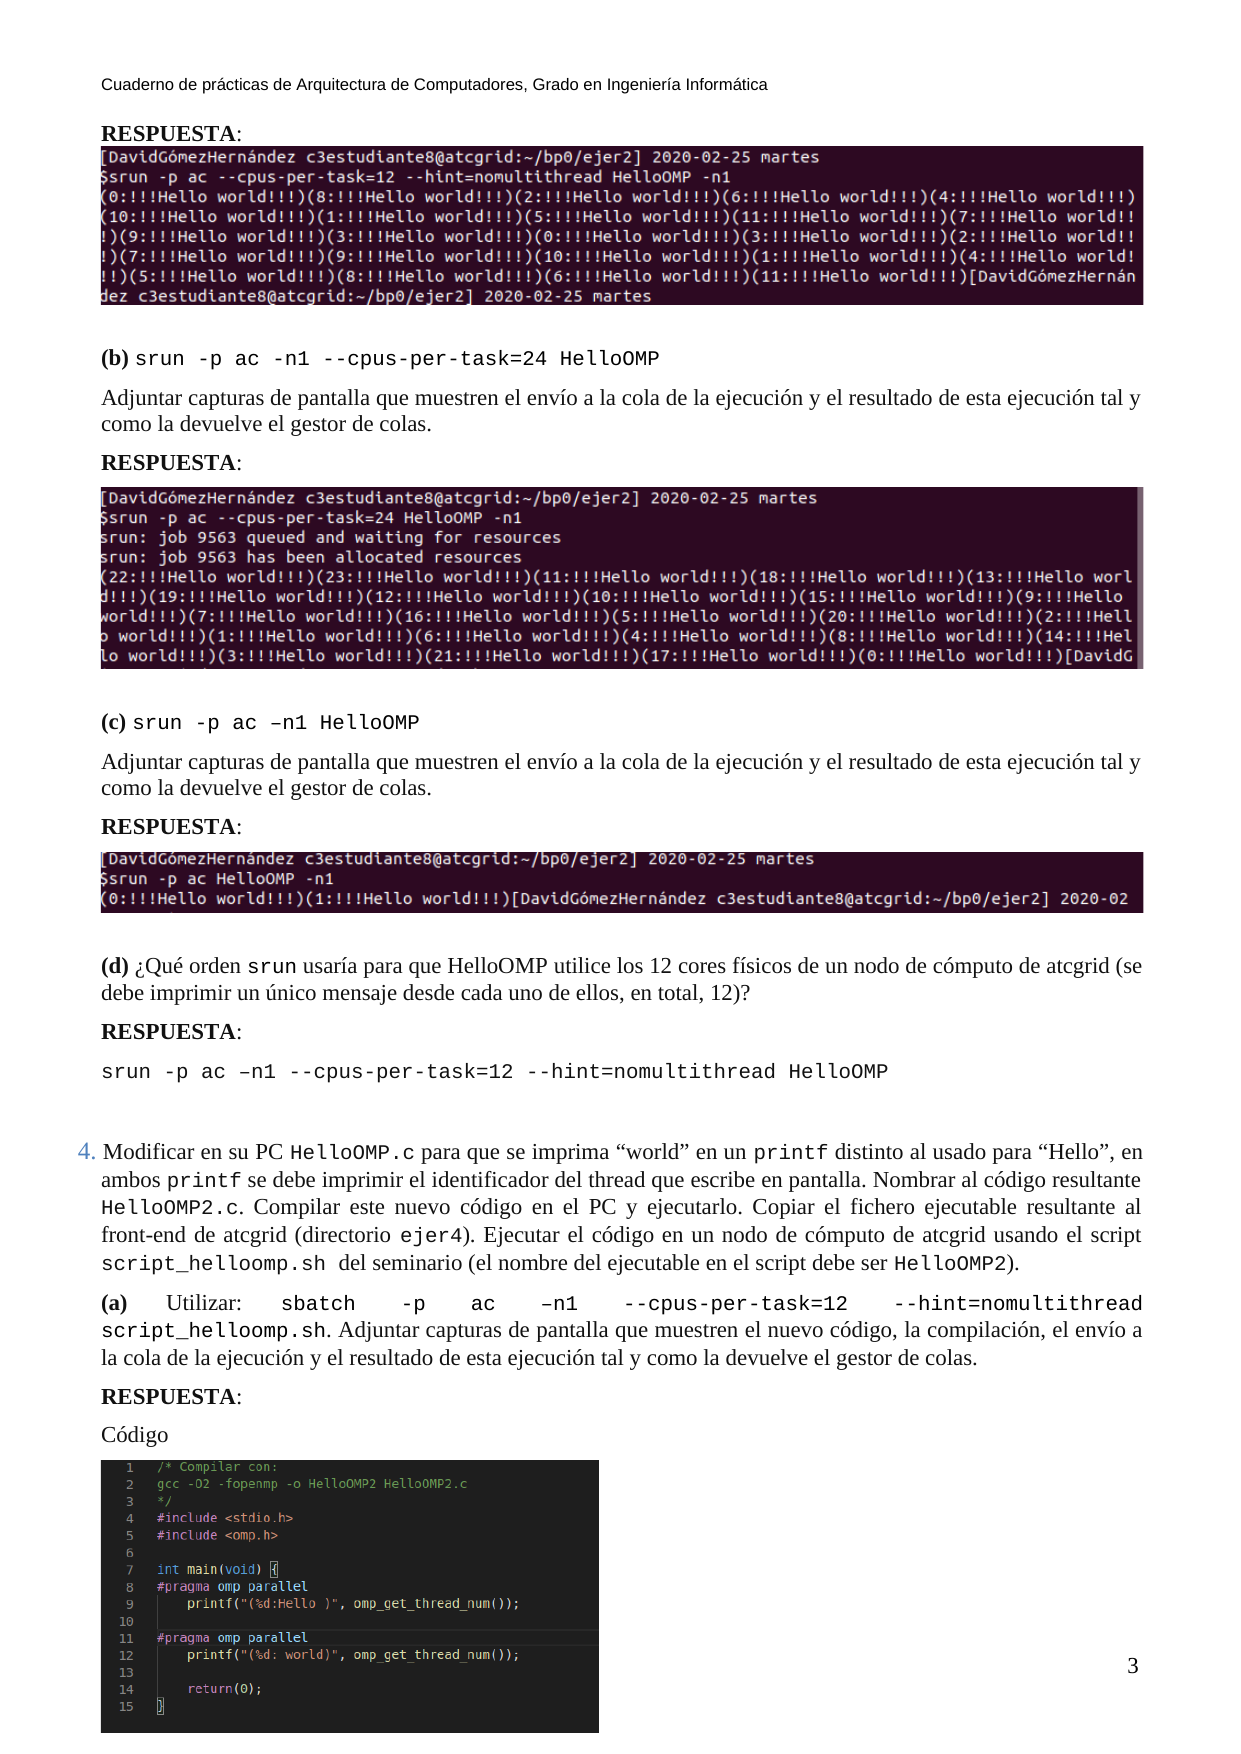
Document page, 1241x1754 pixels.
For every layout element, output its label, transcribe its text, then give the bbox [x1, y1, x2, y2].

list RESPUESTA: [101, 813, 1143, 839]
text (c) srun -p ac –n1 HelloOMP [101, 708, 1143, 736]
list (d) ¿Qué orden srun usaría para que HelloOMP utilice los 12 cores físicos de un nodo de cómputo de atcgrid (se debe imprimir un único mensaje desde cada uno de ellos, en total, 12)? [101, 952, 1143, 1006]
list RESPUESTA: [101, 1383, 1143, 1409]
list RESPUESTA: [101, 449, 1143, 475]
list Modificar en su PC HelloOMP.c para que se imprima “world” en un printf distinto al usado para “Hello”, en ambos printf se debe imprimir el identificador del thread que escribe en pantalla. Nombrar al código resultante HelloOMP2.c. Compilar este nuevo código en el PC y ejecutarlo. Copiar el fichero ejecutable resultante al front-end de atcgrid (directorio ejer4). Ejecutar el código en un nodo de cómputo de atcgrid usando el script script_helloomp.sh del seminario (el nombre del ejecutable en el script debe ser HelloOMP2). [71, 1136, 1143, 1276]
list Código [101, 1422, 1143, 1448]
picture [100, 852, 1144, 913]
picture [100, 1460, 599, 1733]
text Adjuntar capturas de pantalla que muestren el envío a la cola de la ejecución y el resultado de esta ejecución tal y como la devuelve el gestor de colas. [101, 384, 1143, 436]
text (a) Utilizar: sbatch -p ac –n1 --cpus-per-task=12 --hint=nomultithread script_helloomp.sh. Adjuntar capturas de pantalla que muestren el nuevo código, la compilación, el envío a la cola de la ejecución y el resultado de esta ejecución tal y como la devuelve el gestor de colas. [101, 1289, 1143, 1370]
picture [100, 146, 1144, 305]
picture [100, 487, 1144, 669]
text srun -p ac –n1 --cpus-per-task=12 --hint=nomultithread HelloOMP [101, 1057, 1143, 1085]
list RESPUESTA: [101, 1018, 1143, 1045]
text (b) srun -p ac -n1 --cpus-per-task=24 HelloOMP [101, 343, 1143, 371]
text Adjuntar capturas de pantalla que muestren el envío a la cola de la ejecución y el resultado de esta ejecución tal y como la devuelve el gestor de colas. [101, 748, 1143, 801]
list RESPUESTA: [101, 121, 1143, 146]
